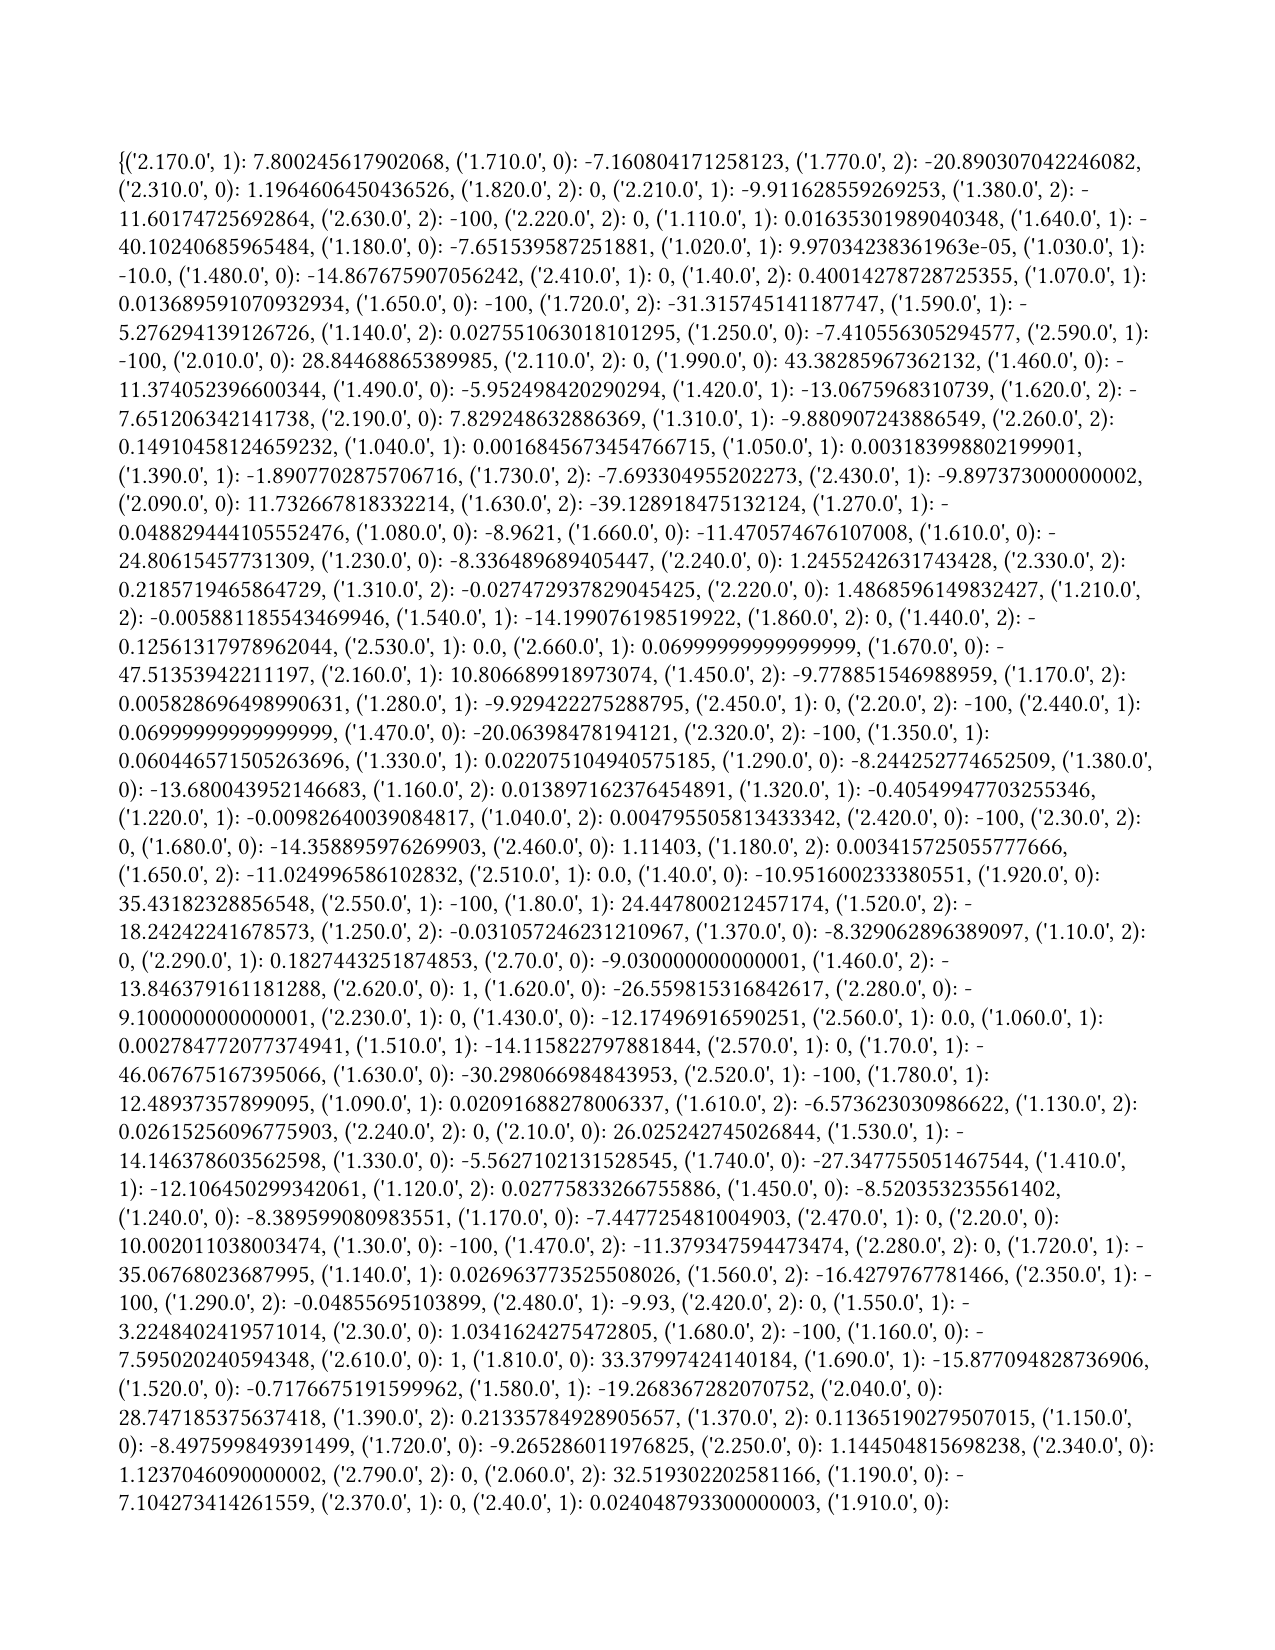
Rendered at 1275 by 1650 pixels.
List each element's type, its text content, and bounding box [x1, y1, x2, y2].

text {('2.170.0', 1): 7.800245617902068, ('1.710.0', 0): -7.160804171258123, ('1.770.0', 2): -20.890307042246082, ('2.310.0', 0): 1.1964606450436526, ('1.820.0', 2): 0, ('2.210.0', 1): -9.911628559269253, ('1.380.0', 2): -11.60174725692864, ('2.630.0', 2): -100, ('2.220.0', 2): 0, ('1.110.0', 1): 0.01635301989040348, ('1.640.0', 1): -40.10240685965484, ('1.180.0', 0): -7.651539587251881, ('1.020.0', 1): 9.97034238361963e-05, ('1.030.0', 1): -10.0, ('1.480.0', 0): -14.867675907056242, ('2.410.0', 1): 0, ('1.40.0', 2): 0.40014278728725355, ('1.070.0', 1): 0.013689591070932934, ('1.650.0', 0): -100, ('1.720.0', 2): -31.315745141187747, ('1.590.0', 1): -5.276294139126726, ('1.140.0', 2): 0.027551063018101295, ('1.250.0', 0): -7.410556305294577, ('2.590.0', 1): -100, ('2.010.0', 0): 28.84468865389985, ('2.110.0', 2): 0, ('1.990.0', 0): 43.38285967362132, ('1.460.0', 0): -11.374052396600344, ('1.490.0', 0): -5.952498420290294, ('1.420.0', 1): -13.0675968310739, ('1.620.0', 2): -7.651206342141738, ('2.190.0', 0): 7.829248632886369, ('1.310.0', 1): -9.880907243886549, ('2.260.0', 2): 0.14910458124659232, ('1.040.0', 1): 0.0016845673454766715, ('1.050.0', 1): 0.003183998802199901, ('1.390.0', 1): -1.8907702875706716, ('1.730.0', 2): -7.693304955202273, ('2.430.0', 1): -9.897373000000002, ('2.090.0', 0): 11.732667818332214, ('1.630.0', 2): -39.128918475132124, ('1.270.0', 1): -0.048829444105552476, ('1.080.0', 0): -8.9621, ('1.660.0', 0): -11.470574676107008, ('1.610.0', 0): -24.80615457731309, ('1.230.0', 0): -8.336489689405447, ('2.240.0', 0): 1.2455242631743428, ('2.330.0', 2): 0.2185719465864729, ('1.310.0', 2): -0.027472937829045425, ('2.220.0', 0): 1.4868596149832427, ('1.210.0', 2): -0.005881185543469946, ('1.540.0', 1): -14.199076198519922, ('1.860.0', 2): 0, ('1.440.0', 2): -0.12561317978962044, ('2.530.0', 1): 0.0, ('2.660.0', 1): 0.06999999999999999, ('1.670.0', 0): -47.51353942211197, ('2.160.0', 1): 10.806689918973074, ('1.450.0', 2): -9.778851546988959, ('1.170.0', 2): 0.005828696498990631, ('1.280.0', 1): -9.929422275288795, ('2.450.0', 1): 0, ('2.20.0', 2): -100, ('2.440.0', 1): 0.06999999999999999, ('1.470.0', 0): -20.06398478194121, ('2.320.0', 2): -100, ('1.350.0', 1): 0.060446571505263696, ('1.330.0', 1): 0.022075104940575185, ('1.290.0', 0): -8.244252774652509, ('1.380.0', 0): -13.680043952146683, ('1.160.0', 2): 0.013897162376454891, ('1.320.0', 1): -0.40549947703255346, ('1.220.0', 1): -0.00982640039084817, ('1.040.0', 2): 0.004795505813433342, ('2.420.0', 0): -100, ('2.30.0', 2): 0, ('1.680.0', 0): -14.358895976269903, ('2.460.0', 0): 1.11403, ('1.180.0', 2): 0.003415725055777666, ('1.650.0', 2): -11.024996586102832, ('2.510.0', 1): 0.0, ('1.40.0', 0): -10.951600233380551, ('1.920.0', 0): 35.43182328856548, ('2.550.0', 1): -100, ('1.80.0', 1): 24.447800212457174, ('1.520.0', 2): -18.24242241678573, ('1.250.0', 2): -0.031057246231210967, ('1.370.0', 0): -8.329062896389097, ('1.10.0', 2): 0, ('2.290.0', 1): 0.1827443251874853, ('2.70.0', 0): -9.030000000000001, ('1.460.0', 2): -13.846379161181288, ('2.620.0', 0): 1, ('1.620.0', 0): -26.559815316842617, ('2.280.0', 0): -9.100000000000001, ('2.230.0', 1): 0, ('1.430.0', 0): -12.17496916590251, ('2.560.0', 1): 0.0, ('1.060.0', 1): 0.002784772077374941, ('1.510.0', 1): -14.115822797881844, ('2.570.0', 1): 0, ('1.70.0', 1): -46.067675167395066, ('1.630.0', 0): -30.298066984843953, ('2.520.0', 1): -100, ('1.780.0', 1): 12.48937357899095, ('1.090.0', 1): 0.02091688278006337, ('1.610.0', 2): -6.573623030986622, ('1.130.0', 2): 0.02615256096775903, ('2.240.0', 2): 0, ('2.10.0', 0): 26.025242745026844, ('1.530.0', 1): -14.146378603562598, ('1.330.0', 0): -5.5627102131528545, ('1.740.0', 0): -27.347755051467544, ('1.410.0', 1): -12.106450299342061, ('1.120.0', 2): 0.02775833266755886, ('1.450.0', 0): -8.520353235561402, ('1.240.0', 0): -8.389599080983551, ('1.170.0', 0): -7.447725481004903, ('2.470.0', 1): 0, ('2.20.0', 0): 10.002011038003474, ('1.30.0', 0): -100, ('1.470.0', 2): -11.379347594473474, ('2.280.0', 2): 0, ('1.720.0', 1): -35.06768023687995, ('1.140.0', 1): 0.026963773525508026, ('1.560.0', 2): -16.4279767781466, ('2.350.0', 1): -100, ('1.290.0', 2): -0.04855695103899, ('2.480.0', 1): -9.93, ('2.420.0', 2): 0, ('1.550.0', 1): -3.2248402419571014, ('2.30.0', 0): 1.0341624275472805, ('1.680.0', 2): -100, ('1.160.0', 0): -7.595020240594348, ('2.610.0', 0): 1, ('1.810.0', 0): 33.37997424140184, ('1.690.0', 1): -15.877094828736906, ('1.520.0', 0): -0.7176675191599962, ('1.580.0', 1): -19.268367282070752, ('2.040.0', 0): 28.747185375637418, ('1.390.0', 2): 0.21335784928905657, ('1.370.0', 2): 0.11365190279507015, ('1.150.0', 0): -8.497599849391499, ('1.720.0', 0): -9.265286011976825, ('2.250.0', 0): 1.144504815698238, ('2.340.0', 0): 1.1237046090000002, ('2.790.0', 2): 0, ('2.060.0', 2): 32.519302202581166, ('1.190.0', 0): -7.104273414261559, ('2.370.0', 1): 0, ('2.40.0', 1): 0.024048793300000003, ('1.910.0', 0): [118, 147, 1157, 1517]
